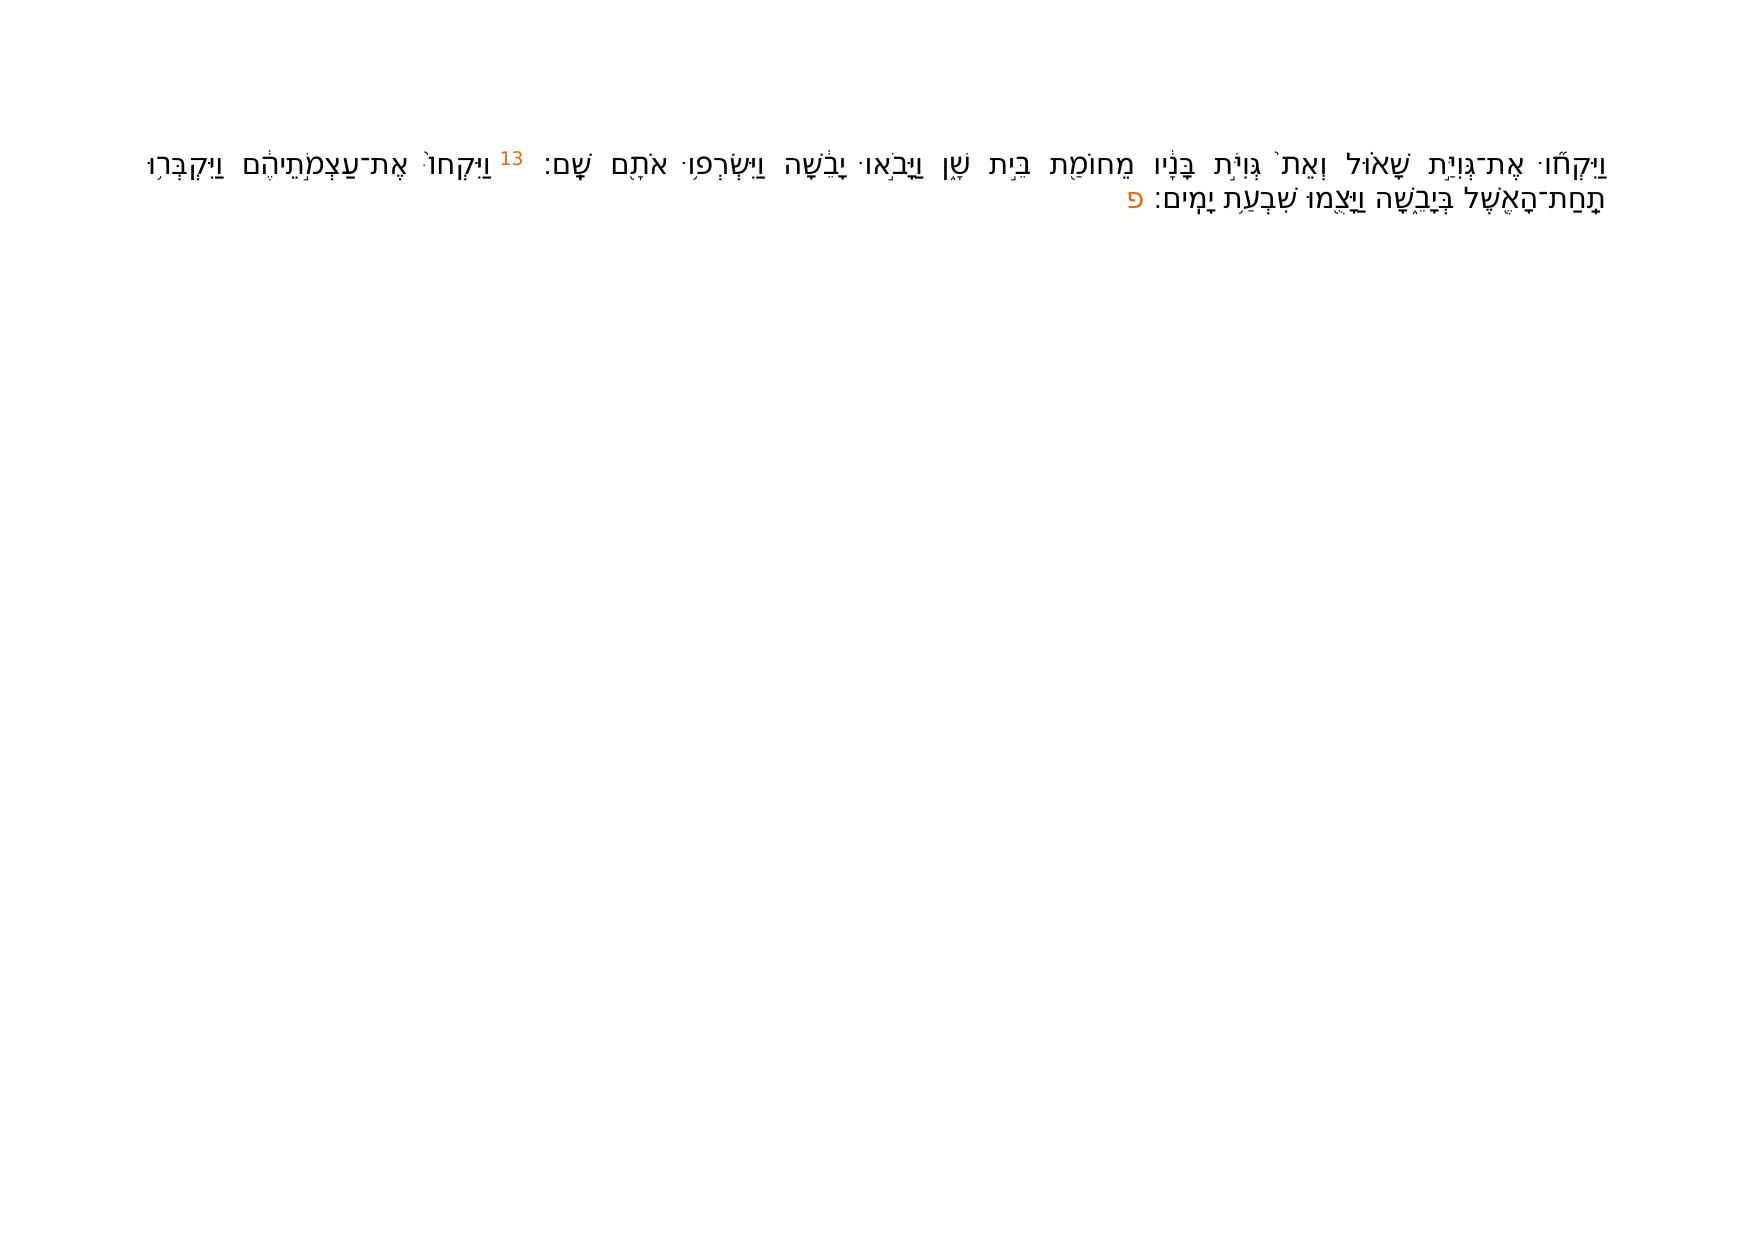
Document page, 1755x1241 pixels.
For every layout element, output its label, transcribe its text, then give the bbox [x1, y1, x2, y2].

text 1 וּפְלִשְׁתִּ֖ים נִלְחָמִ֣ים בְּיִשְׂרָאֵ֑ל וַיָּנֻ֜סוּ אַנְשֵׁ֤י יִשְׂרָאֵל֙ מִפְּנֵ֣י פְלִשְׁתִּ֔ים וַיִּפְּל֥וּ חֲלָלִ֖ים בְּהַ֥ר הַגִּלְבֹּֽעַ׃ 2 וַיַּדְבְּק֣וּ פְלִשְׁתִּ֔ים אֶת־שָׁא֖וּל וְאֶת־בָּנָ֑יו וַיַּכּ֣וּ פְלִשְׁתִּ֗ים אֶת־יְהוֹנָתָ֧ן וְאֶת־אֲבִינָדָ֛ב וְאֶת־מַלְכִּי־שׁ֖וּעַ בְּנֵ֥י שָׁאֽוּל׃ ‬‬‬3 וַתִּכְבַּ֤ד הַמִּלְחָמָה֙ אֶל־שָׁא֔וּל וַיִּמְצָאֻ֥הוּ הַמּוֹרִ֖ים אֲנָשִׁ֣ים בַּקָּ֑שֶׁת וַיָּ֥חֶל מְאֹ֖ד מֵהַמּוֹרִֽים׃ ‬‬‬4 וַיֹּ֣אמֶר שָׁאוּל֩ לְנֹשֵׂ֨א כֵלָ֜יו שְׁלֹ֥ף חַרְבְּךָ֣ ׀ וְדָקְרֵ֣נִי בָ֗הּ פֶּן־יָ֠בוֹאוּ הָעֲרֵלִ֨ים הָאֵ֤לֶּה וּדְקָרֻ֙נִי֙ וְהִתְעַלְּלוּ־בִ֔י וְלֹ֤א אָבָה֙ נֹשֵׂ֣א כֵלָ֔יו כִּ֥י יָרֵ֖א מְאֹ֑ד וַיִּקַּ֤ח שָׁאוּל֙ אֶת־הַחֶ֔רֶב וַיִּפֹּ֖ל עָלֶֽיהָ׃ ‬‬‬5 וַיַּ֥רְא נֹשֵֽׂא־כֵלָ֖יו כִּ֣י מֵ֣ת שָׁא֑וּל וַיִּפֹּ֥ל גַּם־ה֛וּא עַל־חַרְבּ֖וֹ וַיָּ֥מָת עִמּֽוֹ׃ ‬‬‬6 וַיָּ֣מָת שָׁא֡וּל וּשְׁלֹ֣שֶׁת בָּנָיו֩ וְנֹשֵׂ֨א כֵלָ֜יו גַּ֧ם כָּל־אֲנָשָׁ֛יו בַּיּ֥וֹם הַה֖וּא יַחְדָּֽו׃ ‬‬‬7 וַיִּרְא֣וּ אַנְשֵֽׁי־יִ֠שְׂרָאֵל אֲשֶׁר־בְּעֵ֨בֶר הָעֵ֜מֶק וַאֲשֶׁ֣ר ׀ בְּעֵ֣בֶר הַיַּרְדֵּ֗ן כִּֽי־נָ֙סוּ֙ אַנְשֵׁ֣י יִשְׂרָאֵ֔ל וְכִי־מֵ֖תוּ שָׁא֣וּל וּבָנָ֑יו וַיַּעַזְב֤וּ אֶת־הֶֽעָרִים֙ וַיָּנֻ֔סוּ וַיָּבֹ֣אוּ פְלִשְׁתִּ֔ים וַיֵּֽשְׁב֖וּ בָּהֶֽן׃ ס ‬‬‬8 וַֽיְהִי֙ מִֽמָּחֳרָ֔ת וַיָּבֹ֣אוּ פְלִשְׁתִּ֔ים לְפַשֵּׁ֖ט אֶת־הַחֲלָלִ֑ים וֽ͏ַיִּמְצְא֤וּ אֶת־שָׁאוּל֙ וְאֶת־שְׁלֹ֣שֶׁת בָּנָ֔יו נֹפְלִ֖ים בְּהַ֥ר הַגִּלְבֹּֽעַ׃ ‬‬‬9 וַֽיִּכְרְתוּ֙ אֶת־רֹאשׁ֔וֹ וַיַּפְשִׁ֖יטוּ אֶת־כֵּלָ֑יו וַיְשַׁלְּח֨וּ בְאֶֽרֶץ־פְּלִשְׁתִּ֜ים סָבִ֗יב לְבַשֵּׂ֛ר בֵּ֥ית עֲצַבֵּיהֶ֖ם וְאֶת־הָעָֽם׃ ‬‬‬10 וַיָּשִׂ֙מוּ֙ אֶת־כֵּלָ֔יו בֵּ֖ית עַשְׁתָּר֑וֹת וְאֶת־גְּוִיָּתוֹ֙ תָּקְע֔וּ בְּחוֹמַ֖ת בֵּ֥ית שָֽׁן׃ ‬‬‬11 וַיִּשְׁמְע֣וּ אֵלָ֔יו יֹשְׁבֵ֖י יָבֵ֣ישׁ גִּלְעָ֑ד אֵ֛ת אֲשֶׁר־עָשׂ֥וּ פְלִשְׁתִּ֖ים לְשָׁאֽוּל׃ ‬‬‬12 וַיָּק֜וּמוּ כָּל־אִ֣ישׁ חַיִל֮ וַיֵּלְכ֣וּ כָל־הַלַּיְלָה֒ וַיִּקְח֞וּ אֶת־גְּוִיַּ֣ת שָׁא֗וּל וְאֵת֙ גְּוִיֹּ֣ת בָּנָ֔יו מֵחוֹמַ֖ת בֵּ֣ית שָׁ֑ן וַיָּבֹ֣אוּ יָבֵ֔שָׁה וַיִּשְׂרְפ֥וּ אֹתָ֖ם שָֽׁם׃ ‬‬‬13 וַיִּקְחוּ֙ אֶת־עַצְמֹ֣תֵיהֶ֔ם וַיִּקְבְּר֥וּ תַֽחַת־הָאֶ֖שֶׁל בְּיָבֵ֑שָׁה וַיָּצֻ֖מוּ שִׁבְעַ֥ת יָמִֽים׃ פ ‬‬‬‬‬‬‬‬‬‬‬‬‬‬‬ [148, 148, 1606, 216]
